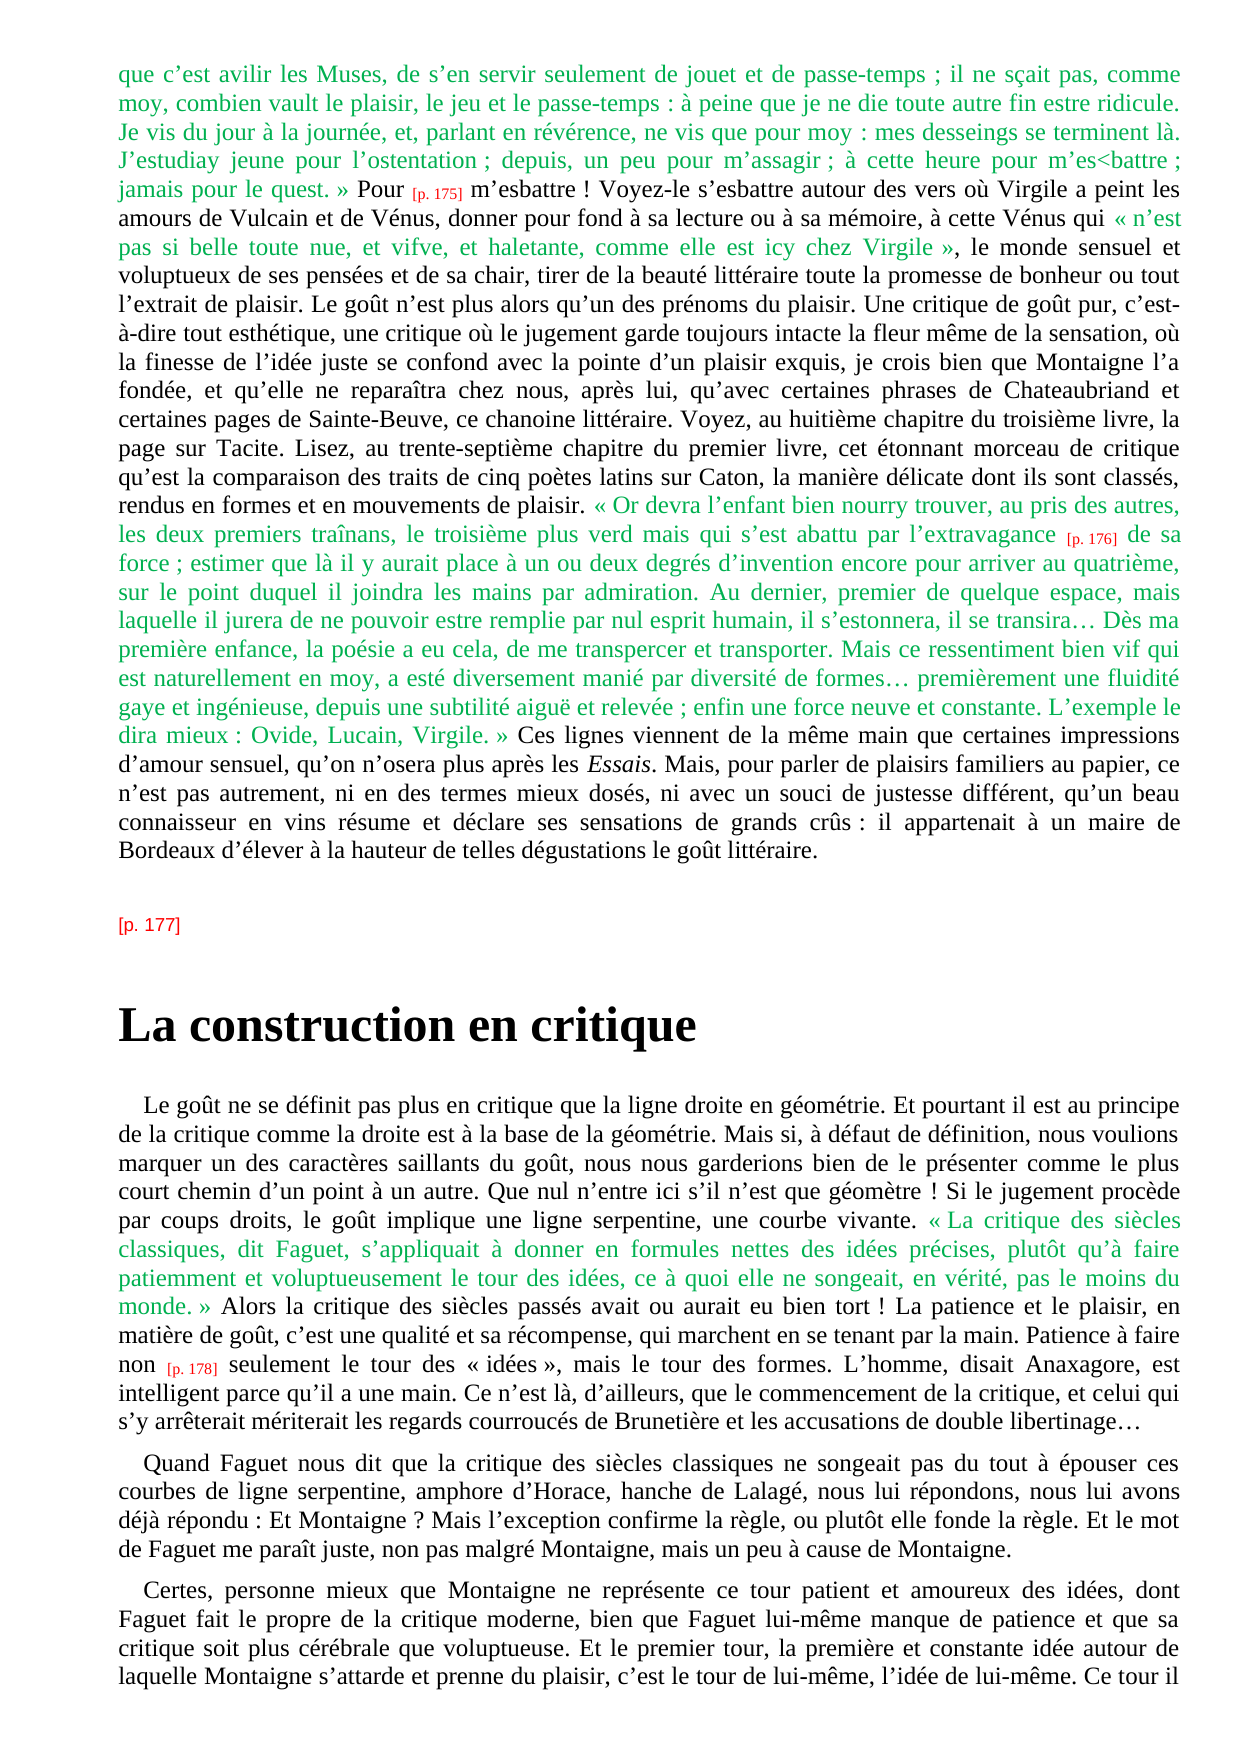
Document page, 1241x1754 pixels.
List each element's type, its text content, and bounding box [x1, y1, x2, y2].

subtitle [p. 177] [118, 902, 1181, 935]
text que c’est avilir les Muses, de s’en servir seulement de jouet et de passe-temps ; il ne sçait pas, comme moy, combien vault le plaisir, le jeu et le passe-temps : à peine que je ne die toute autre fin estre ridicule. Je vis du jour à la journée, et, parlant en révérence, ne vis que pour moy : mes desseings se terminent là. J’estudiay jeune pour l’ostentation ; depuis, un peu pour m’assagir ; à cette heure pour m’es<battre ; jamais pour le quest. » Pour [p. 175] m’esbattre ! Voyez-le s’esbattre autour des vers où Virgile a peint les amours de Vulcain et de Vénus, donner pour fond à sa lecture ou à sa mémoire, à cette Vénus qui « n’est pas si belle toute nue, et vifve, et haletante, comme elle est icy chez Virgile », le monde sensuel et voluptueux de ses pensées et de sa chair, tirer de la beauté littéraire toute la promesse de bonheur ou tout l’extrait de plaisir. Le goût n’est plus alors qu’un des prénoms du plaisir. Une critique de goût pur, c’est-à-dire tout esthétique, une critique où le jugement garde toujours intacte la fleur même de la sensation, où la finesse de l’idée juste se confond avec la pointe d’un plaisir exquis, je crois bien que Montaigne l’a fondée, et qu’elle ne reparaîtra chez nous, après lui, qu’avec certaines phrases de Chateaubriand et certaines pages de Sainte-Beuve, ce chanoine littéraire. Voyez, au huitième chapitre du troisième livre, la page sur Tacite. Lisez, au trente-septième chapitre du premier livre, cet étonnant morceau de critique qu’est la comparaison des traits de cinq poètes latins sur Caton, la manière délicate dont ils sont classés, rendus en formes et en mouvements de plaisir. « Or devra l’enfant bien nourry trouver, au pris des autres, les deux premiers traînans, le troisième plus verd mais qui s’est abattu par l’extravagance [p. 176] de sa force ; estimer que là il y aurait place à un ou deux degrés d’invention encore pour arriver au quatrième, sur le point duquel il joindra les mains par admiration. Au dernier, premier de quelque espace, mais laquelle il jurera de ne pouvoir estre remplie par nul esprit humain, il s’estonnera, il se transira… Dès ma première enfance, la poésie a eu cela, de me transpercer et transporter. Mais ce ressentiment bien vif qui est naturellement en moy, a esté diversement manié par diversité de formes… premièrement une fluidité gaye et ingénieuse, depuis une subtilité aiguë et relevée ; enfin une force neuve et constante. L’exemple le dira mieux : Ovide, Lucain, Virgile. » Ces lignes viennent de la même main que certaines impressions d’amour sensuel, qu’on n’osera plus après les Essais. Mais, pour parler de plaisirs familiers au papier, ce n’est pas autrement, ni en des termes mieux dosés, ni avec un souci de justesse différent, qu’un beau connaisseur en vins résume et déclare ses sensations de grands crûs : il appartenait à un maire de Bordeaux d’élever à la hauteur de telles dégustations le goût littéraire. [118, 59, 1181, 864]
subtitle La construction en critique [118, 994, 1181, 1052]
text Le goût ne se définit pas plus en critique que la ligne droite en géométrie. Et pourtant il est au principe de la critique comme la droite est à la base de la géométrie. Mais si, à défaut de définition, nous voulions marquer un des caractères saillants du goût, nous nous garderions bien de le présenter comme le plus court chemin d’un point à un autre. Que nul n’entre ici s’il n’est que géomètre ! Si le jugement procède par coups droits, le goût implique une ligne serpentine, une courbe vivante. « La critique des siècles classiques, dit Faguet, s’appliquait à donner en formules nettes des idées précises, plutôt qu’à faire patiemment et voluptueusement le tour des idées, ce à quoi elle ne songeait, en vérité, pas le moins du monde. » Alors la critique des siècles passés avait ou aurait eu bien tort ! La patience et le plaisir, en matière de goût, c’est une qualité et sa récompense, qui marchent en se tenant par la main. Patience à faire non [p. 178] seulement le tour des « idées », mais le tour des formes. L’homme, disait Anaxagore, est intelligent parce qu’il a une main. Ce n’est là, d’ailleurs, que le commencement de la critique, et celui qui s’y arrêterait mériterait les regards courroucés de Brunetière et les accusations de double libertinage… [118, 1090, 1181, 1435]
text Certes, personne mieux que Montaigne ne représente ce tour patient et amoureux des idées, dont Faguet fait le propre de la critique moderne, bien que Faguet lui-même manque de patience et que sa critique soit plus cérébrale que voluptueuse. Et le premier tour, la première et constante idée autour de laquelle Montaigne s’attarde et prenne du plaisir, c’est le tour de lui-même, l’idée de lui-même. Ce tour il [118, 1575, 1181, 1690]
text Quand Faguet nous dit que la critique des siècles classiques ne songeait pas du tout à épouser ces courbes de ligne serpentine, amphore d’Horace, hanche de Lalagé, nous lui répondons, nous lui avons déjà répondu : Et Montaigne ? Mais l’exception confirme la règle, ou plutôt elle fonde la règle. Et le mot de Faguet me paraît juste, non pas malgré Montaigne, mais un peu à cause de Montaigne. [118, 1448, 1181, 1563]
